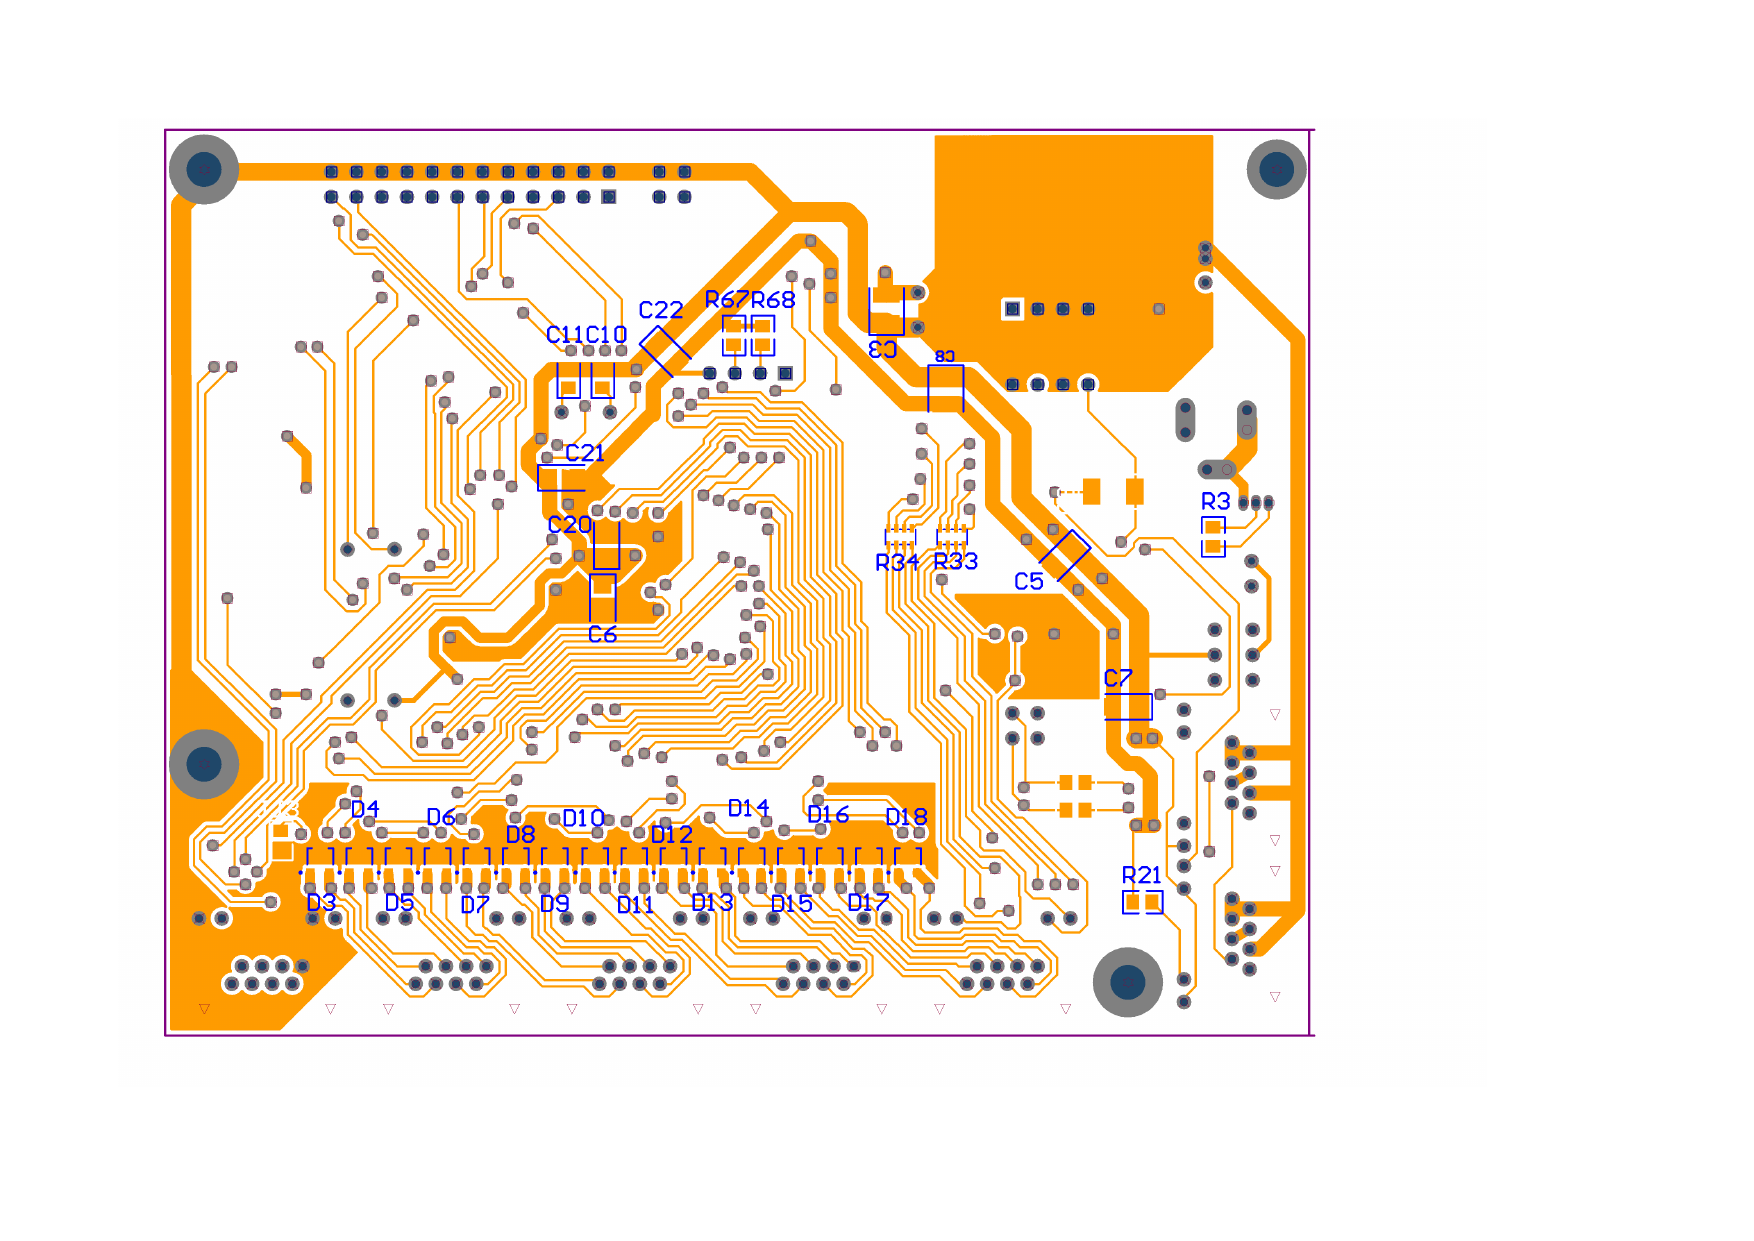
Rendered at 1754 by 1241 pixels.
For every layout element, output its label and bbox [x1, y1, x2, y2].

picture [118, 118, 1487, 1087]
